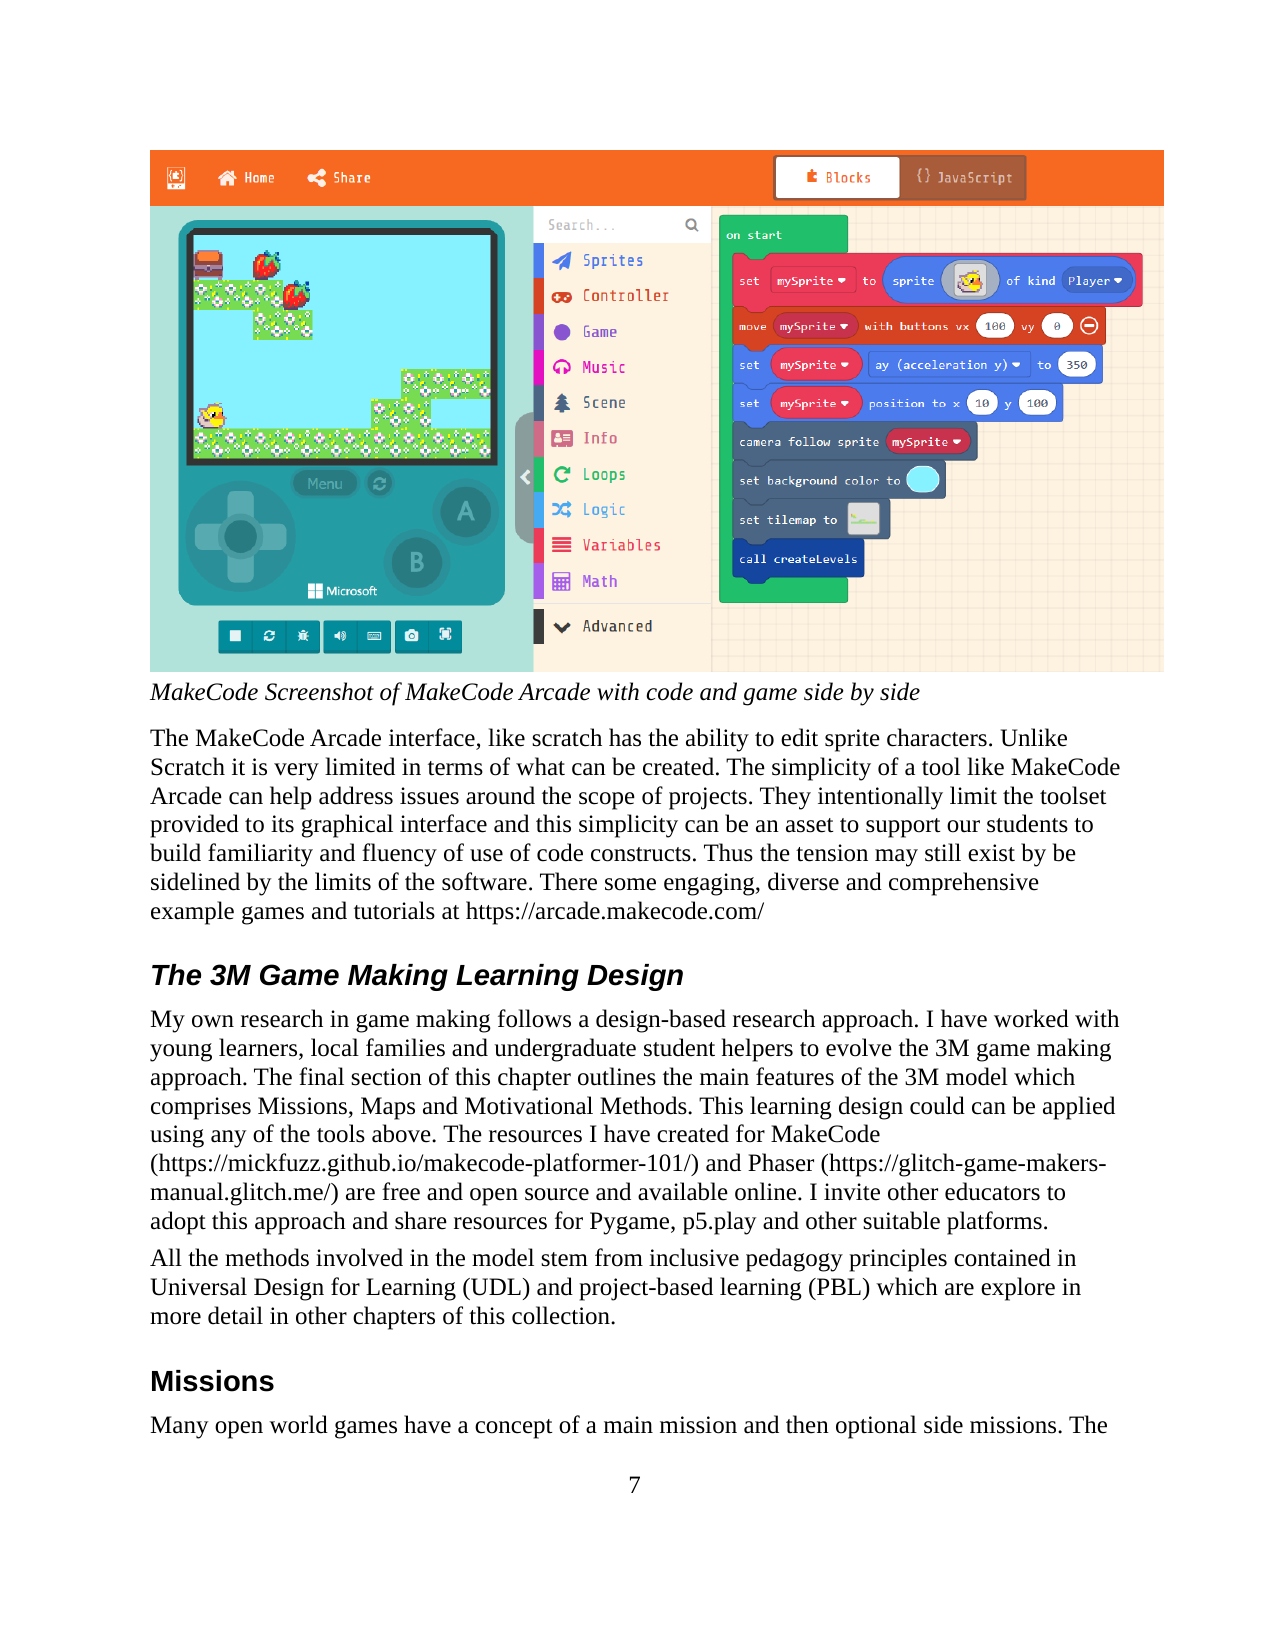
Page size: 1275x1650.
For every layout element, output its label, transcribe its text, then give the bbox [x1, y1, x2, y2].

subtitle Missions [150, 1364, 1125, 1397]
picture [150, 150, 1164, 672]
text MakeCode Screenshot of MakeCode Arcade with code and game side by side [150, 672, 1125, 705]
text The MakeCode Arcade interface, like scratch has the ability to edit sprite characters. Unlike Scratch it is very limited in terms of what can be created. The simplicity of a tool like MakeCode Arcade can help address issues around the scope of projects. They intentionally limit the toolset provided to its graphical interface and this simplicity can be an asset to support our students to build familiarity and fluency of use of code constructs. Thus the tension may still exist by be sidelined by the limits of the software. There some engaging, diverse and comprehensive example games and tutorials at https://arcade.makecode.com/ [150, 723, 1125, 924]
text All the methods involved in the model stem from inclusive pedagogy principles contained in Universal Design for Learning (UDL) and project-based learning (PBL) which are explore in more detail in other chapters of this collection. [150, 1243, 1125, 1330]
text Many open world games have a concept of a main mission and then optional side missions. The [150, 1410, 1125, 1438]
subtitle The 3M Game Making Learning Design [150, 958, 1125, 992]
text My own research in game making follows a design-based research approach. I have worked with young learners, local families and undergraduate student helpers to evolve the 3M game making approach. The final section of this chapter outlines the main features of the 3M model which comprises Missions, Maps and Motivational Methods. This learning design could can be applied using any of the tools above. The resources I have created for MakeCode (https://mickfuzz.github.io/makecode-platformer-101/) and Phaser (https://glitch-game-makers-manual.glitch.me/) are free and open source and available online. I invite other educators to adopt this approach and share resources for Pygame, p5.play and other suitable platforms. [150, 1004, 1125, 1234]
